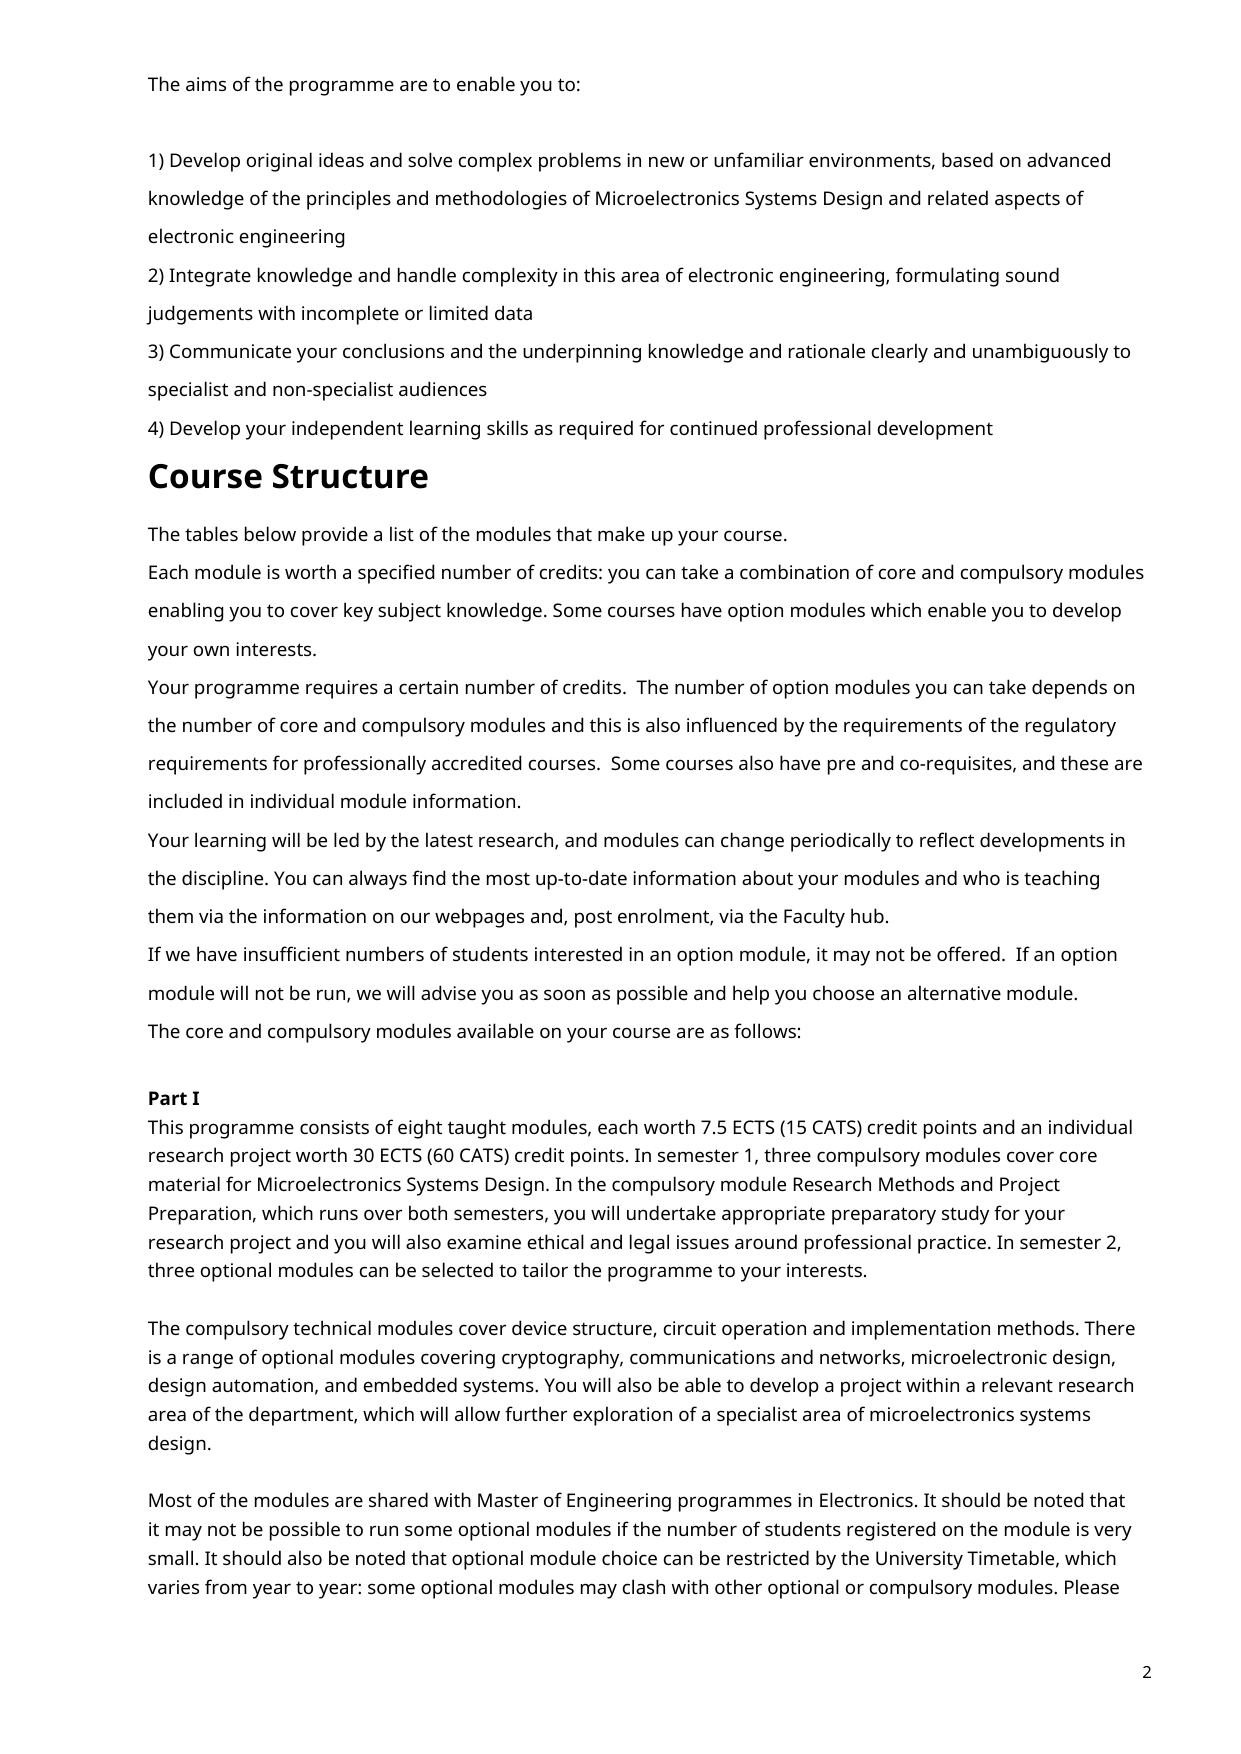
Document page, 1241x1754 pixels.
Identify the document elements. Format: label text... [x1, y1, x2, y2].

subtitle Course Structure [148, 453, 1152, 498]
text The tables below provide a list of the modules that make up your course. [148, 521, 1152, 547]
text If we have insufficient numbers of students interested in an option module, it may not be offered. If an option module will not be run, we will advise you as soon as possible and help you choose an alternative module. [148, 942, 1152, 1006]
text The core and compulsory modules available on your course are as follows: [148, 1018, 1152, 1044]
text Each module is worth a specified number of credits: you can take a combination of core and compulsory modules enabling you to cover key subject knowledge. Some courses have option modules which enable you to develop your own interests. [148, 559, 1152, 661]
text Your programme requires a certain number of credits. The number of option modules you can take depends on the number of core and compulsory modules and this is also influenced by the requirements of the regulatory requirements for professionally accredited courses. Some courses also have pre and co-requisites, and these are included in individual module information. [148, 674, 1152, 814]
text Your learning will be led by the latest research, and modules can change periodically to reflect developments in the discipline. You can always find the most up-to-date information about your modules and who is teaching them via the information on our webpages and, post enrolment, via the Faculty hub. [148, 827, 1152, 929]
text The aims of the programme are to enable you to: 1) Develop original ideas and solve complex problems in new or unfamiliar environments, based on advanced knowledge of the principles and methodologies of Microelectronics Systems Design and related aspects of electronic engineering 2) Integrate knowledge and handle complexity in this area of electronic engineering, formulating sound judgements with incomplete or limited data 3) Communicate your conclusions and the underpinning knowledge and rationale clearly and unambiguously to specialist and non-specialist audiences 4) Develop your independent learning skills as required for continued professional development [148, 71, 1152, 440]
table_header Part I This programme consists of eight taught modules, each worth 7.5 ECTS (15 CATS) credit points and an individual research project worth 30 ECTS (60 CATS) credit points. In semester 1, three compulsory modules cover core material for Microelectronics Systems Design. In the compulsory module Research Methods and Project Preparation, which runs over both semesters, you will undertake appropriate preparatory study for your research project and you will also examine ethical and legal issues around professional practice. In semester 2, three optional modules can be selected to tailor the programme to your interests. The compulsory technical modules cover device structure, circuit operation and implementation methods. There is a range of optional modules covering cryptography, communications and networks, microelectronic design, design automation, and embedded systems. You will also be able to develop a project within a relevant research area of the department, which will allow further exploration of a specialist area of microelectronics systems design. Most of the modules are shared with Master of Engineering programmes in Electronics. It should be noted that it may not be possible to run some optional modules if the number of students registered on the module is very small. It should also be noted that optional module choice can be restricted by the University Timetable, which varies from year to year: some optional modules may clash with other optional or compulsory modules. Please [136, 1056, 1152, 1599]
